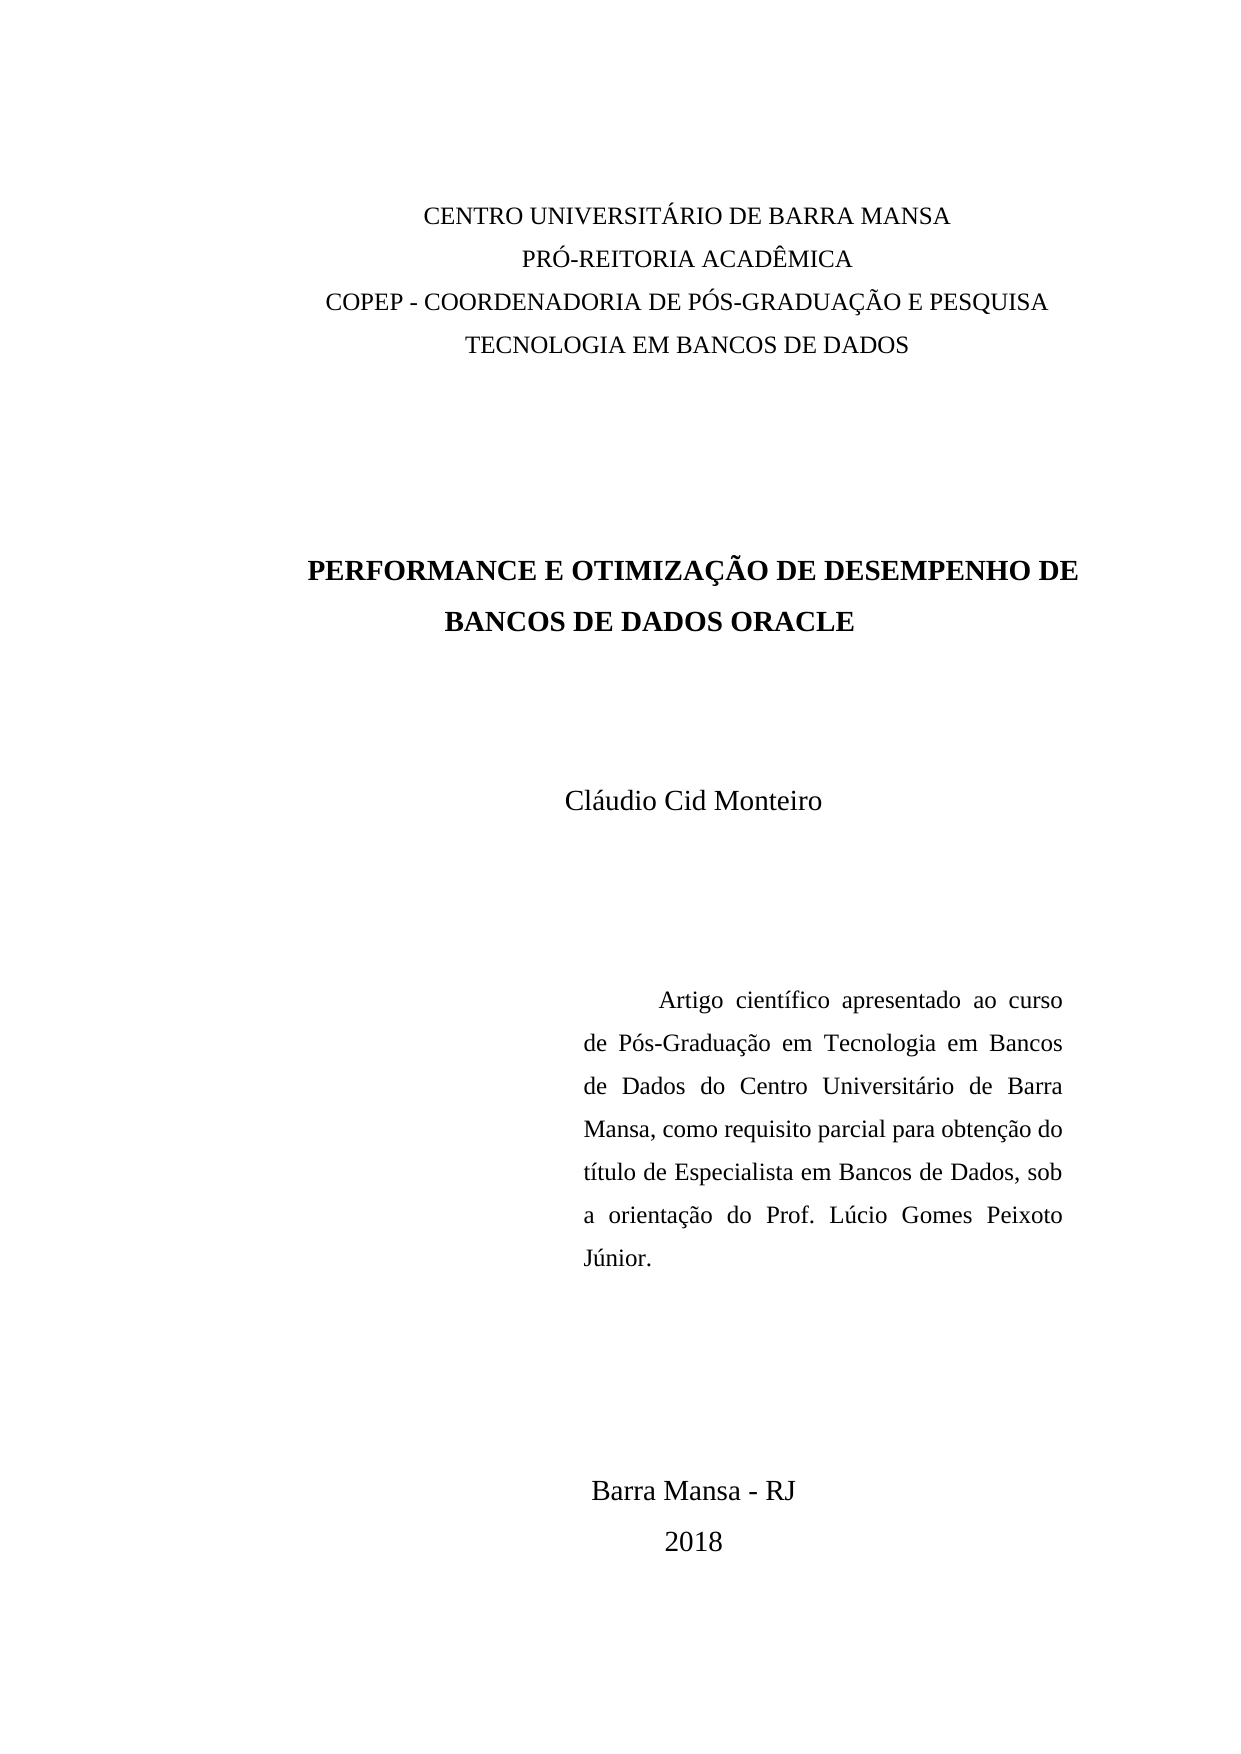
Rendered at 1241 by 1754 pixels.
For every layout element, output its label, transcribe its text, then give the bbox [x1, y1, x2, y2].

text PRÓ-REITORIA ACADÊMICA [177, 244, 1122, 273]
table_header Artigo científico apresentado ao curso de Pós-Graduação em Tecnologia em Bancos de Dados do Centro Universitário de Barra Mansa, como requisito parcial para obtenção do título de Especialista em Bancos de Dados, sob a orientação do Prof. Lúcio Gomes Peixoto Júnior. [576, 985, 1070, 1272]
text CENTRO UNIVERSITÁRIO DE BARRA MANSA [177, 201, 1122, 230]
subtitle PERFORMANCE E OTIMIZAÇÃO DE DESEMPENHO DE BANCOS DE DADOS ORACLE [177, 553, 1122, 637]
text Cláudio Cid Monteiro [177, 783, 1122, 817]
text 2018 [177, 1524, 1122, 1557]
text TECNOLOGIA EM BANCOS DE DADOS [177, 331, 1122, 359]
text COPEP - COORDENADORIA DE PÓS-GRADUAÇÃO E PESQUISA [177, 287, 1122, 316]
text Barra Mansa - RJ [177, 1473, 1122, 1507]
